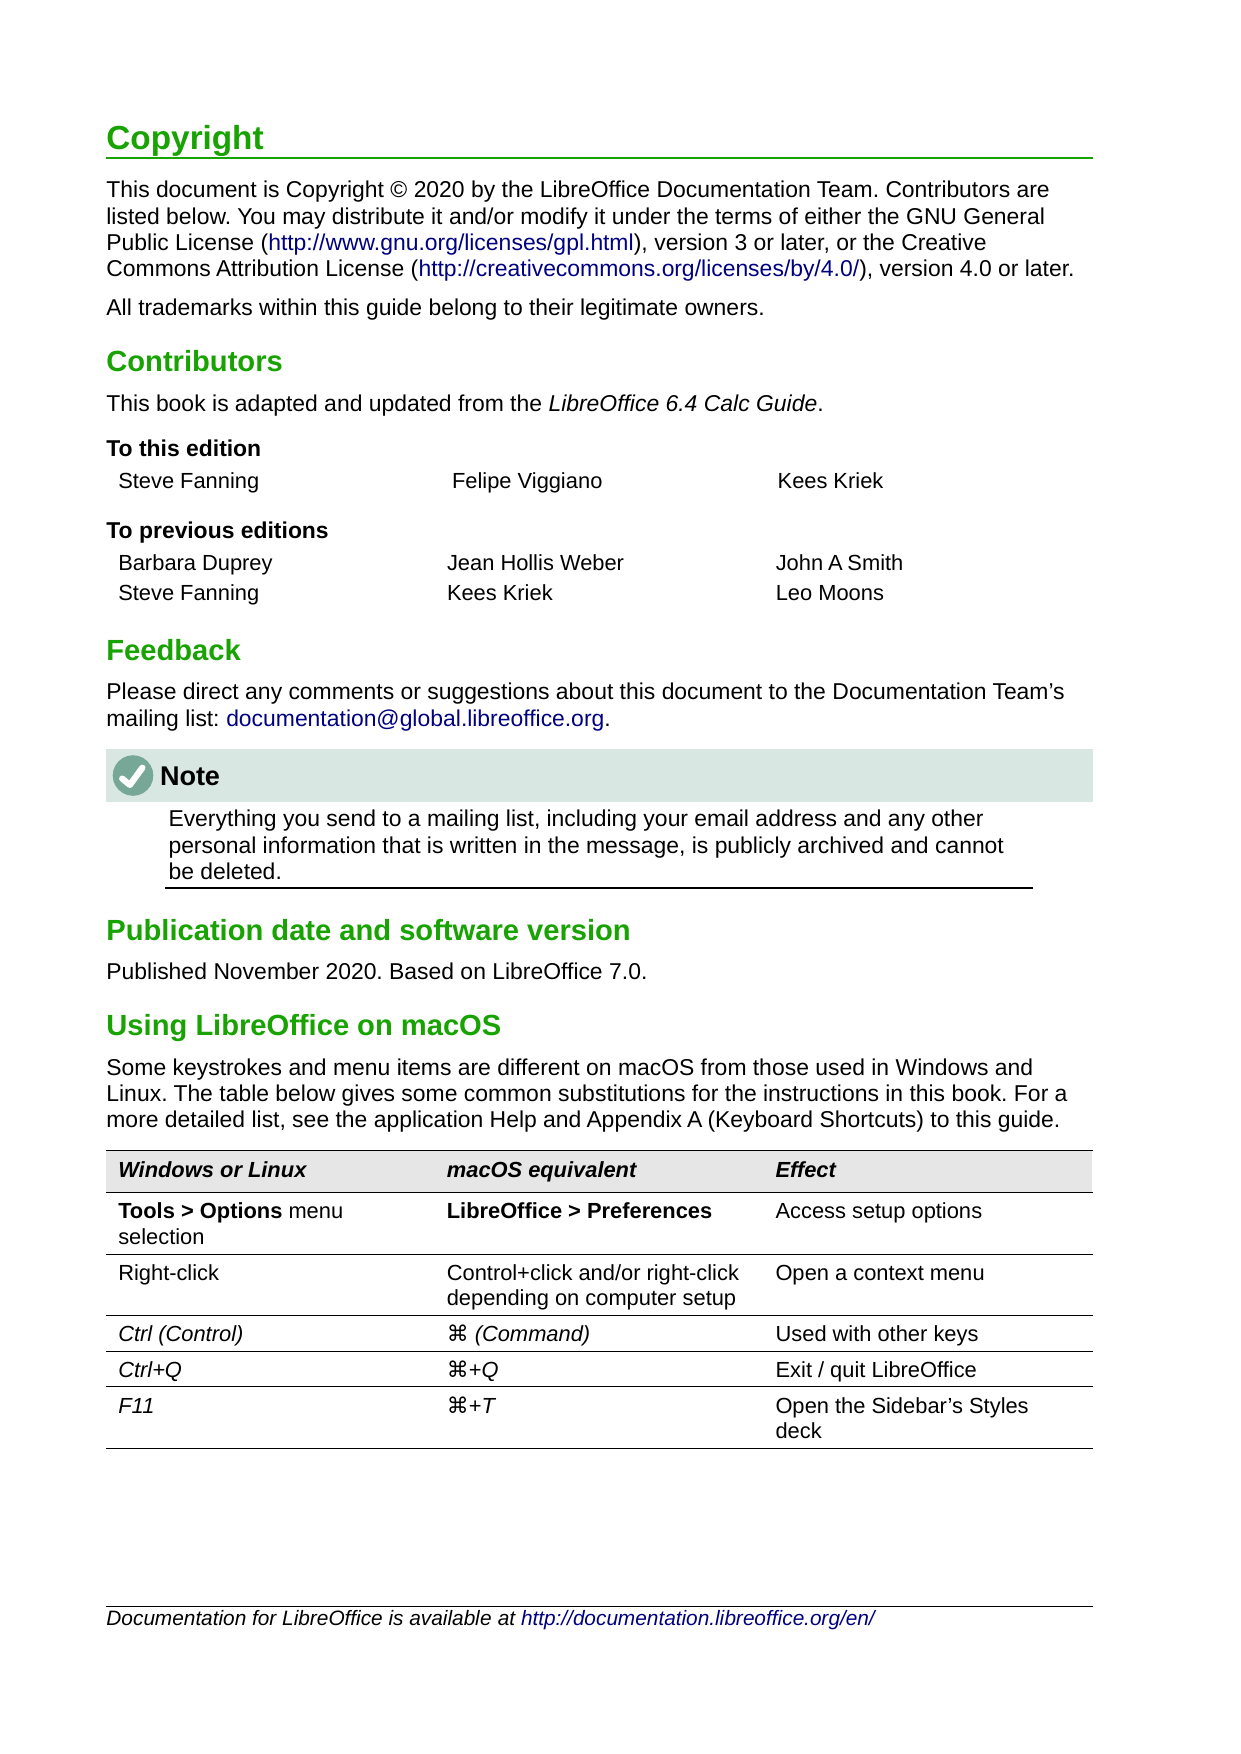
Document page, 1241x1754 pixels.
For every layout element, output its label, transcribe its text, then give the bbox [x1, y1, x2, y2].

table_header macOS equivalent [435, 1151, 764, 1192]
subtitle Using LibreOffice on macOS [106, 1008, 1093, 1042]
table_header Windows or Linux [106, 1151, 435, 1192]
subtitle Copyright [106, 118, 1093, 157]
table_header John A Smith [764, 550, 1093, 579]
table_cell Kees Kriek [435, 580, 764, 609]
table_cell Ctrl (Control) [106, 1316, 435, 1351]
table_header Felipe Viggiano [440, 468, 766, 498]
table_header Barbara Duprey [106, 550, 435, 579]
table_cell Control+click and/or right-click depending on computer setup [435, 1255, 764, 1314]
text This book is adapted and updated from the LibreOffice 6.4 Calc Guide. [106, 389, 1093, 416]
table_cell Ctrl+Q [106, 1352, 435, 1386]
text This document is Copyright © 2020 by the LibreOffice Documentation Team. Contributors are listed below. You may distribute it and/or modify it under the terms of either the GNU General Public License (http://www.gnu.org/licenses/gpl.html), version 3 or later, or the Creative Commons Attribution License (http://creativecommons.org/licenses/by/4.0/), version 4.0 or later. [106, 176, 1093, 282]
subtitle Publication date and software version [106, 913, 1093, 947]
subtitle Contributors [106, 344, 1093, 378]
text All trademarks within this guide belong to their legitimate owners. [106, 294, 1093, 321]
subtitle To this edition [106, 435, 1093, 462]
table_cell Tools > Options menu selection [106, 1193, 435, 1253]
table_cell LibreOffice > Preferences [435, 1193, 764, 1253]
text Some keystrokes and menu items are different on macOS from those used in Windows and Linux. The table below gives some common substitutions for the instructions in this book. For a more detailed list, see the application Help and Appendix A (Keyboard Shortcuts) to this guide. [106, 1054, 1093, 1133]
table_cell Exit / quit LibreOffice [764, 1352, 1092, 1386]
subtitle To previous editions [106, 517, 1093, 543]
table_header Kees Kriek [766, 468, 1093, 498]
text Everything you send to a mailing list, including your email address and any other personal information that is written in the message, is publicly archived and cannot be deleted. [165, 802, 1033, 887]
table_cell ⌘+T [435, 1387, 764, 1448]
table_cell Access setup options [764, 1193, 1092, 1253]
table_header Steve Fanning [106, 468, 440, 498]
table_cell Open a context menu [764, 1255, 1092, 1314]
table_header Jean Hollis Weber [435, 550, 764, 579]
table_header Effect [764, 1151, 1092, 1192]
table_cell ⌘ (Command) [435, 1316, 764, 1351]
table_cell Steve Fanning [106, 580, 435, 609]
subtitle Feedback [106, 633, 1093, 667]
table_cell Open the Sidebar’s Styles deck [764, 1387, 1092, 1448]
table_cell ⌘+Q [435, 1352, 764, 1386]
table_cell F11 [106, 1387, 435, 1448]
text Published November 2020. Based on LibreOffice 7.0. [106, 958, 1093, 985]
subtitle Note [106, 749, 1093, 802]
table_cell Leo Moons [764, 580, 1093, 609]
table_cell Used with other keys [764, 1316, 1092, 1351]
table_cell Right-click [106, 1255, 435, 1314]
text Please direct any comments or suggestions about this document to the Documentation Team’s mailing list: documentation@global.libreoffice.org. [106, 678, 1093, 731]
